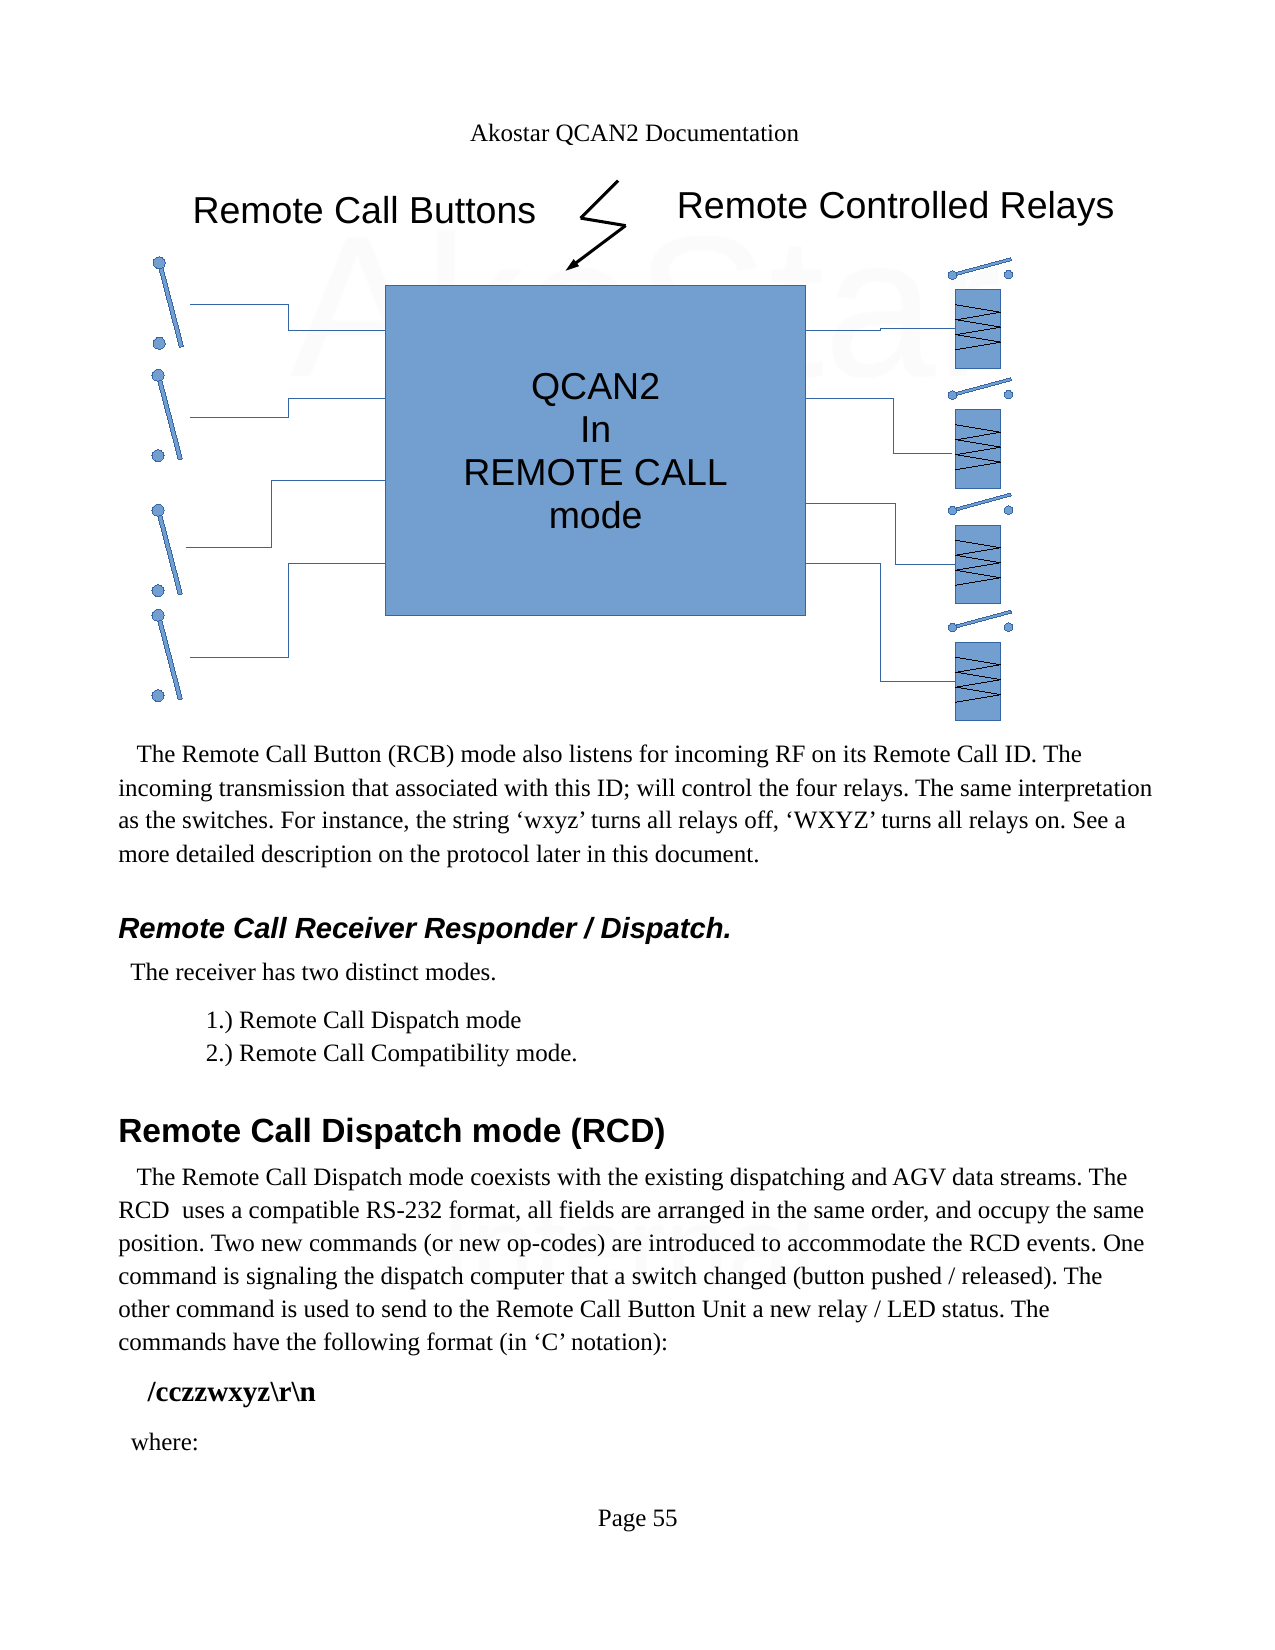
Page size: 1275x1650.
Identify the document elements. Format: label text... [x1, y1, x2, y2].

text The receiver has two distinct modes. [118, 957, 1157, 986]
subtitle Remote Call Receiver Responder / Dispatch. [118, 911, 1157, 945]
text where: [118, 1427, 1157, 1456]
text The Remote Call Dispatch mode coexists with the existing dispatching and AGV data streams. The RCD uses a compatible RS-232 format, all fields are arranged in the same order, and occupy the same position. Two new commands (or new op-codes) are introduced to accommodate the RCD events. One command is signaling the dispatch computer that a switch changed (button pushed / released). The other command is used to send to the Remote Call Button Unit a new relay / LED status. The commands have the following format (in ‘C’ notation): [118, 1162, 1157, 1356]
text 1.) Remote Call Dispatch mode 2.) Remote Call Compatibility mode. [206, 1005, 1157, 1067]
text The Remote Call Button (RCB) mode also listens for incoming RF on its Remote Call ID. The incoming transmission that associated with this ID; will control the four relays. The same interpretation as the switches. For instance, the string ‘wxyz’ turns all relays off, ‘WXYZ’ turns all relays on. See a more detailed description on the protocol later in this document. [118, 739, 1157, 867]
subtitle Remote Call Dispatch mode (RCD) [118, 1111, 1157, 1149]
text /cczzwxyz\r\n [118, 1374, 1157, 1408]
